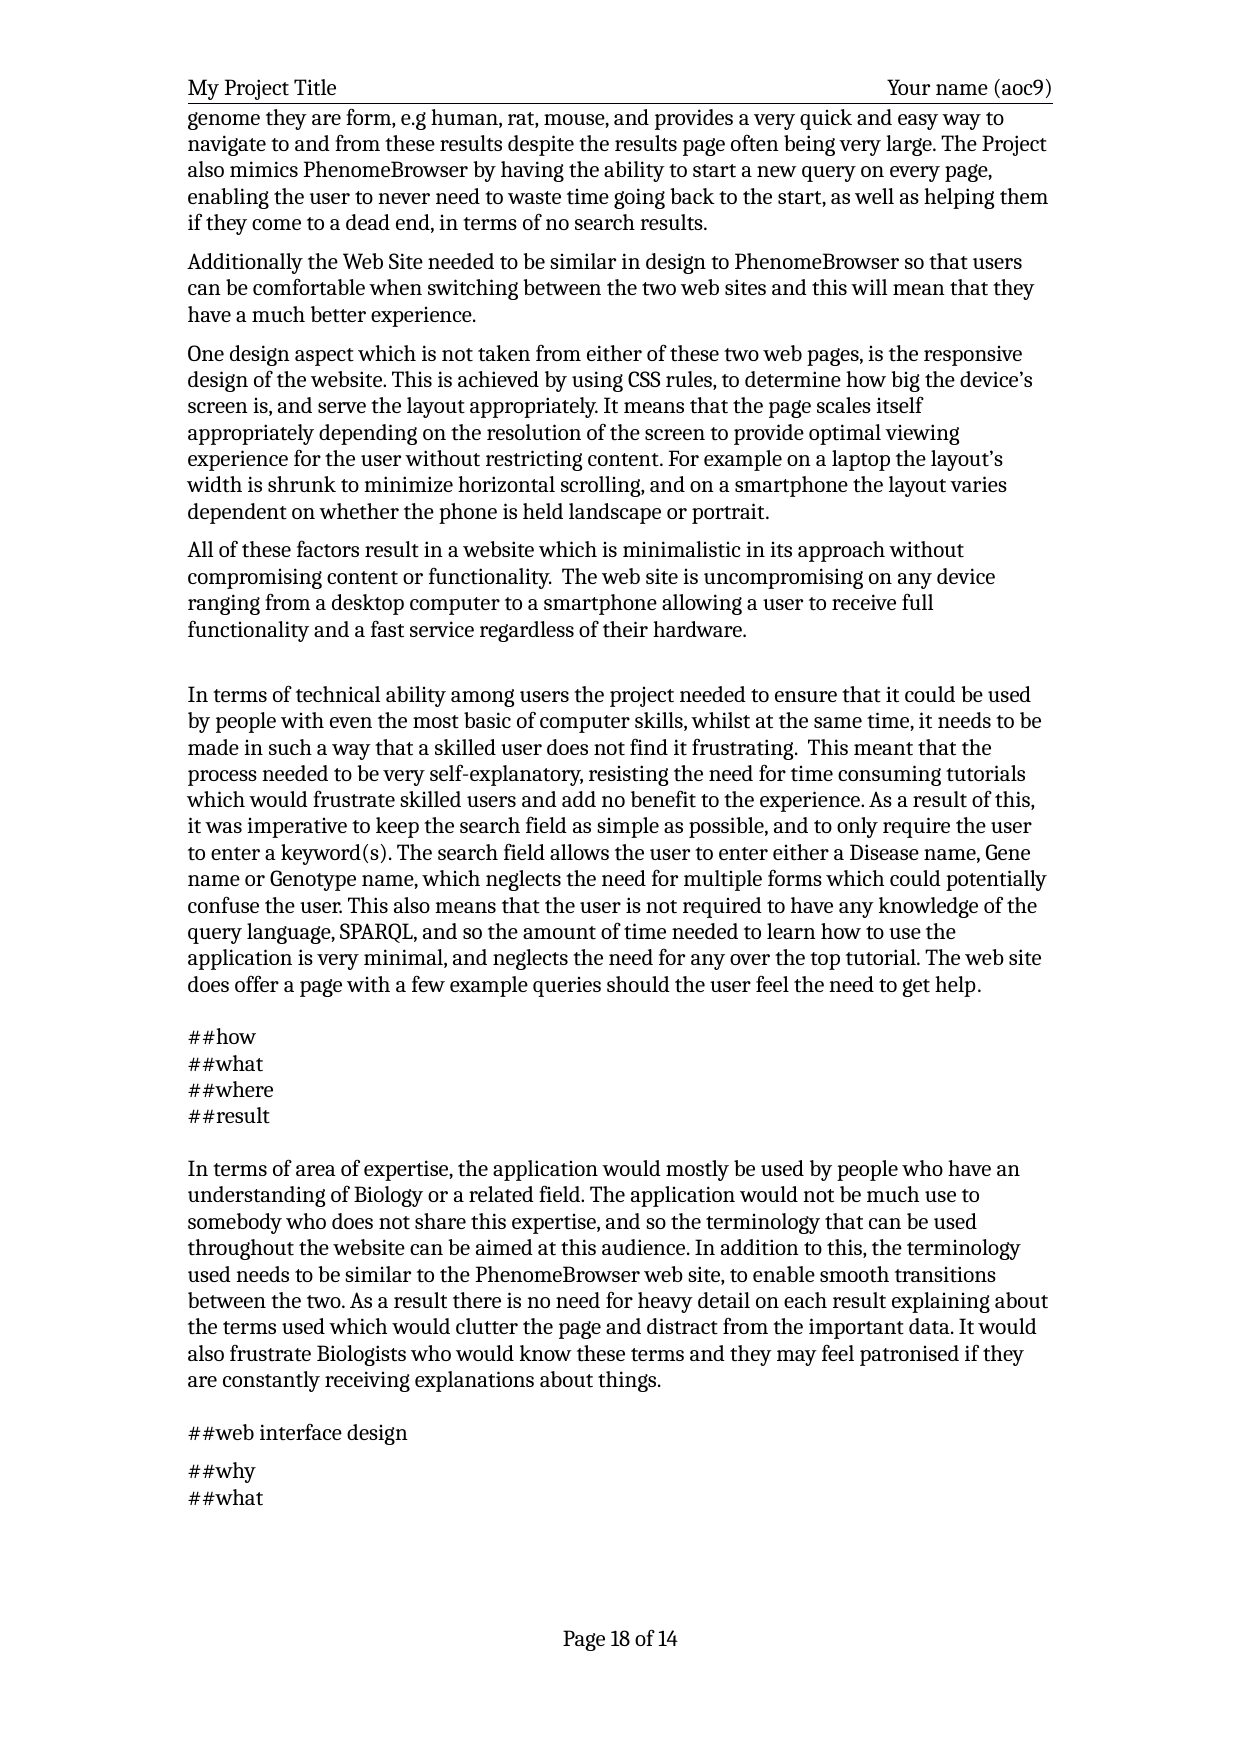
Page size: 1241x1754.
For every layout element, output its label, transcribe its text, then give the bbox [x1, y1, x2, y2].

text ##what [187, 1485, 1053, 1511]
text All of these factors result in a website which is minimalistic in its approach without compromising content or functionality. The web site is uncompromising on any device ranging from a desktop computer to a smartphone allowing a user to receive full functionality and a fast service regardless of their hardware. [187, 537, 1053, 643]
text ##what [187, 1051, 1053, 1077]
text In terms of technical ability among users the project needed to ensure that it could be used by people with even the most basic of computer skills, whilst at the same time, it needs to be made in such a way that a skilled user does not find it frustrating. This meant that the process needed to be very self-explanatory, resisting the need for time consuming tutorials which would frustrate skilled users and add no benefit to the experience. As a result of this, it was imperative to keep the search field as simple as possible, and to only require the user to enter a keyword(s). The search field allows the user to enter either a Disease name, Gene name or Genotype name, which neglects the need for multiple forms which could potentially confuse the user. This also means that the user is not required to have any knowledge of the query language, SPARQL, and so the amount of time needed to learn how to use the application is very minimal, and neglects the need for any over the top tutorial. The web site does offer a page with a few example queries should the user feel the need to get help. [187, 682, 1053, 998]
text ##how [187, 1024, 1053, 1051]
text One design aspect which is not taken from either of these two web pages, is the responsive design of the website. This is achieved by using CSS rules, to determine how big the device’s screen is, and serve the layout appropriately. It means that the page scales itself appropriately depending on the resolution of the screen to provide optimal viewing experience for the user without restricting content. For example on a laptop the layout’s width is shrunk to minimize horizontal scrolling, and on a smartphone the layout varies dependent on whether the phone is held landscape or portrait. [187, 340, 1053, 525]
text ##web interface design [187, 1419, 1053, 1446]
text ##result [187, 1103, 1053, 1129]
text genome they are form, e.g human, rat, mouse, and provides a very quick and easy way to navigate to and from these results despite the results page often being very large. The Project also mimics PhenomeBrowser by having the ability to start a new query on every page, enabling the user to never need to waste time going back to the start, as well as helping them if they come to a dead end, in terms of no search results. [187, 104, 1053, 236]
text In terms of area of expertise, the application would mostly be used by people who have an understanding of Biology or a related field. The application would not be much use to somebody who does not share this expertise, and so the terminology that can be used throughout the website can be aimed at this audience. In addition to this, the terminology used needs to be similar to the PhenomeBrowser web site, to enable smooth transitions between the two. As a result there is no need for heavy detail on each result explaining about the terms used which would clutter the page and distract from the important data. It would also frustrate Biologists who would know these terms and they may feel patronised if they are constantly receiving explanations about things. [187, 1156, 1053, 1393]
text ##where [187, 1077, 1053, 1103]
text Additionally the Web Site needed to be similar in design to PhenomeBrowser so that users can be comfortable when switching between the two web sites and this will mean that they have a much better experience. [187, 249, 1053, 328]
text ##why [187, 1458, 1053, 1485]
